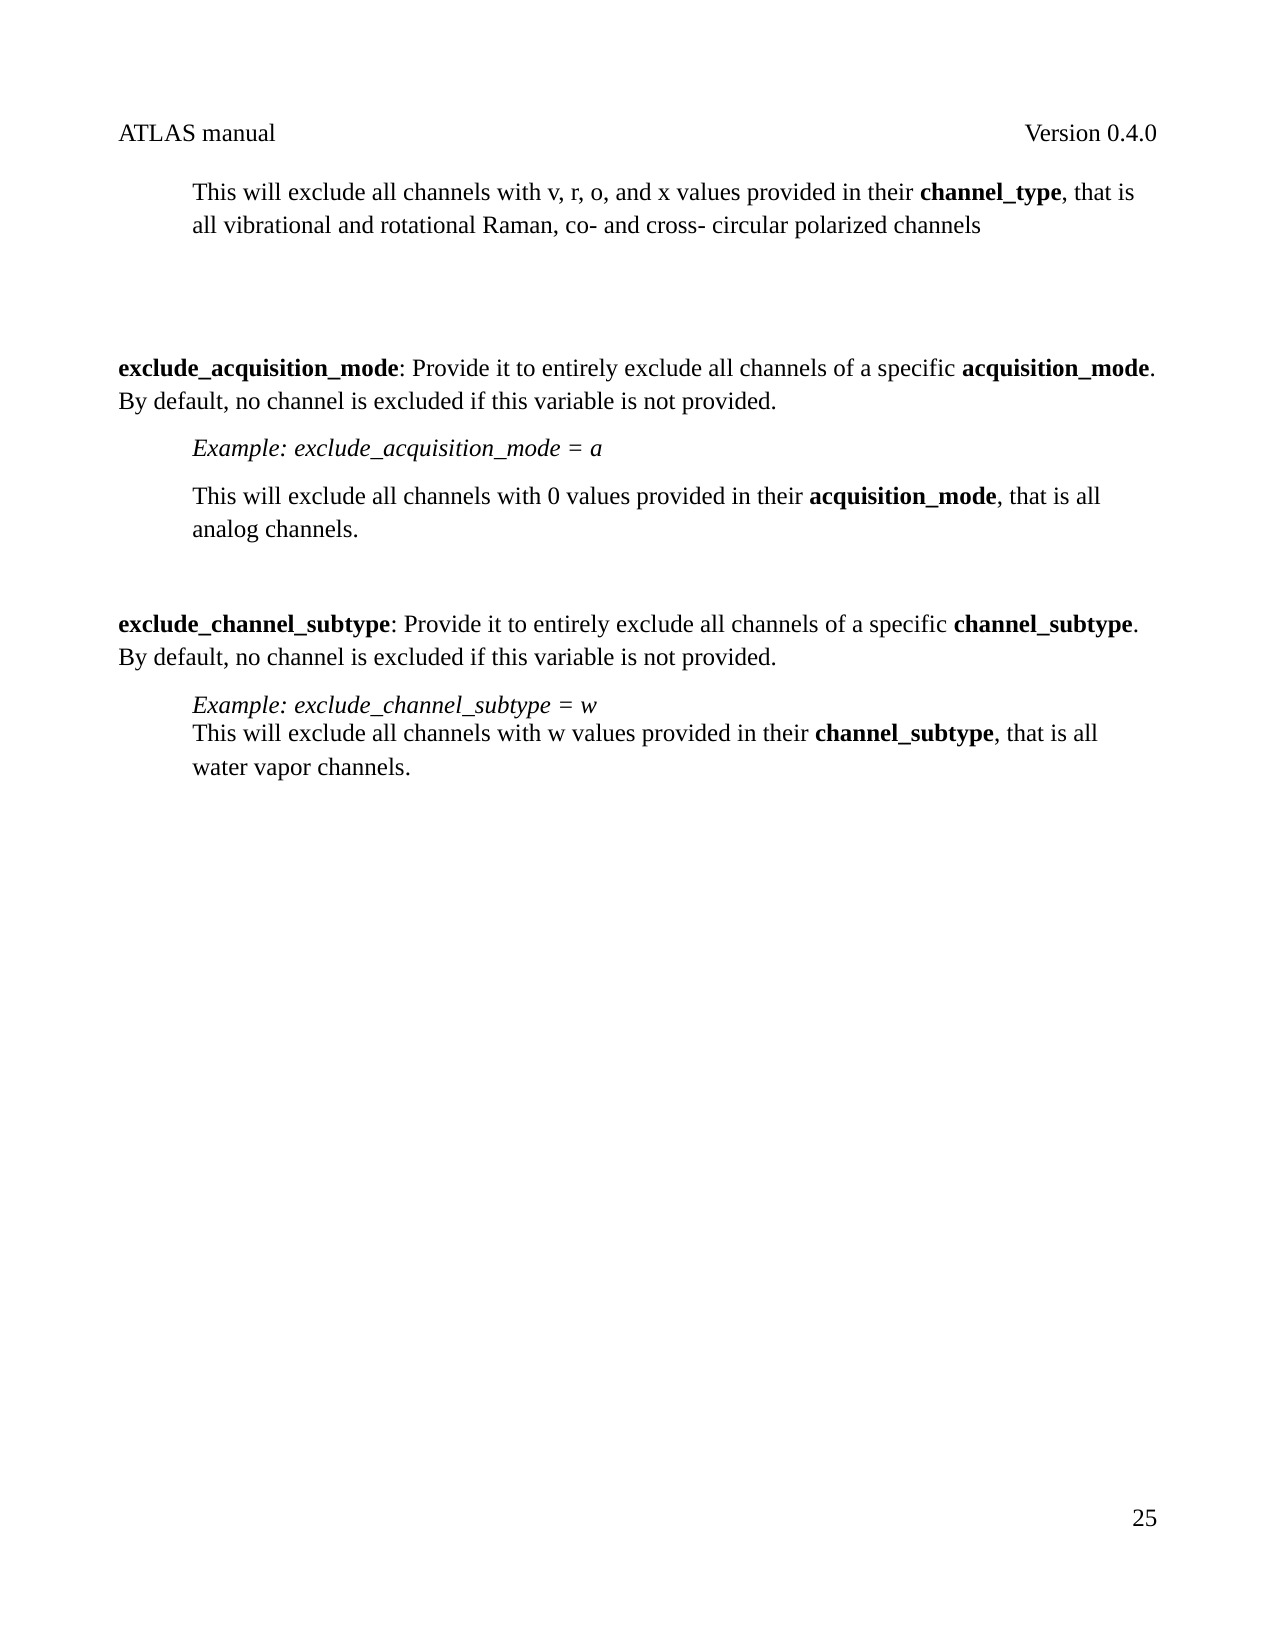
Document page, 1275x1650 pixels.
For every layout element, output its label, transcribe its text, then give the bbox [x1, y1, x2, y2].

text Example: exclude_channel_subtype = w [118, 690, 1157, 718]
text exclude_acquisition_mode: Provide it to entirely exclude all channels of a specific acquisition_mode. By default, no channel is excluded if this variable is not provided. [118, 353, 1157, 414]
text exclude_channel_subtype: Provide it to entirely exclude all channels of a specific channel_subtype. By default, no channel is excluded if this variable is not provided. [118, 609, 1157, 671]
text This will exclude all channels with 0 values provided in their acquisition_mode, that is all analog channels. [118, 481, 1157, 543]
text Example: exclude_acquisition_mode = a [118, 433, 1157, 462]
text This will exclude all channels with w values provided in their channel_subtype, that is all water vapor channels. [118, 718, 1157, 780]
text This will exclude all channels with v, r, o, and x values provided in their channel_type, that is all vibrational and rotational Raman, co- and cross- circular polarized channels [118, 177, 1157, 239]
